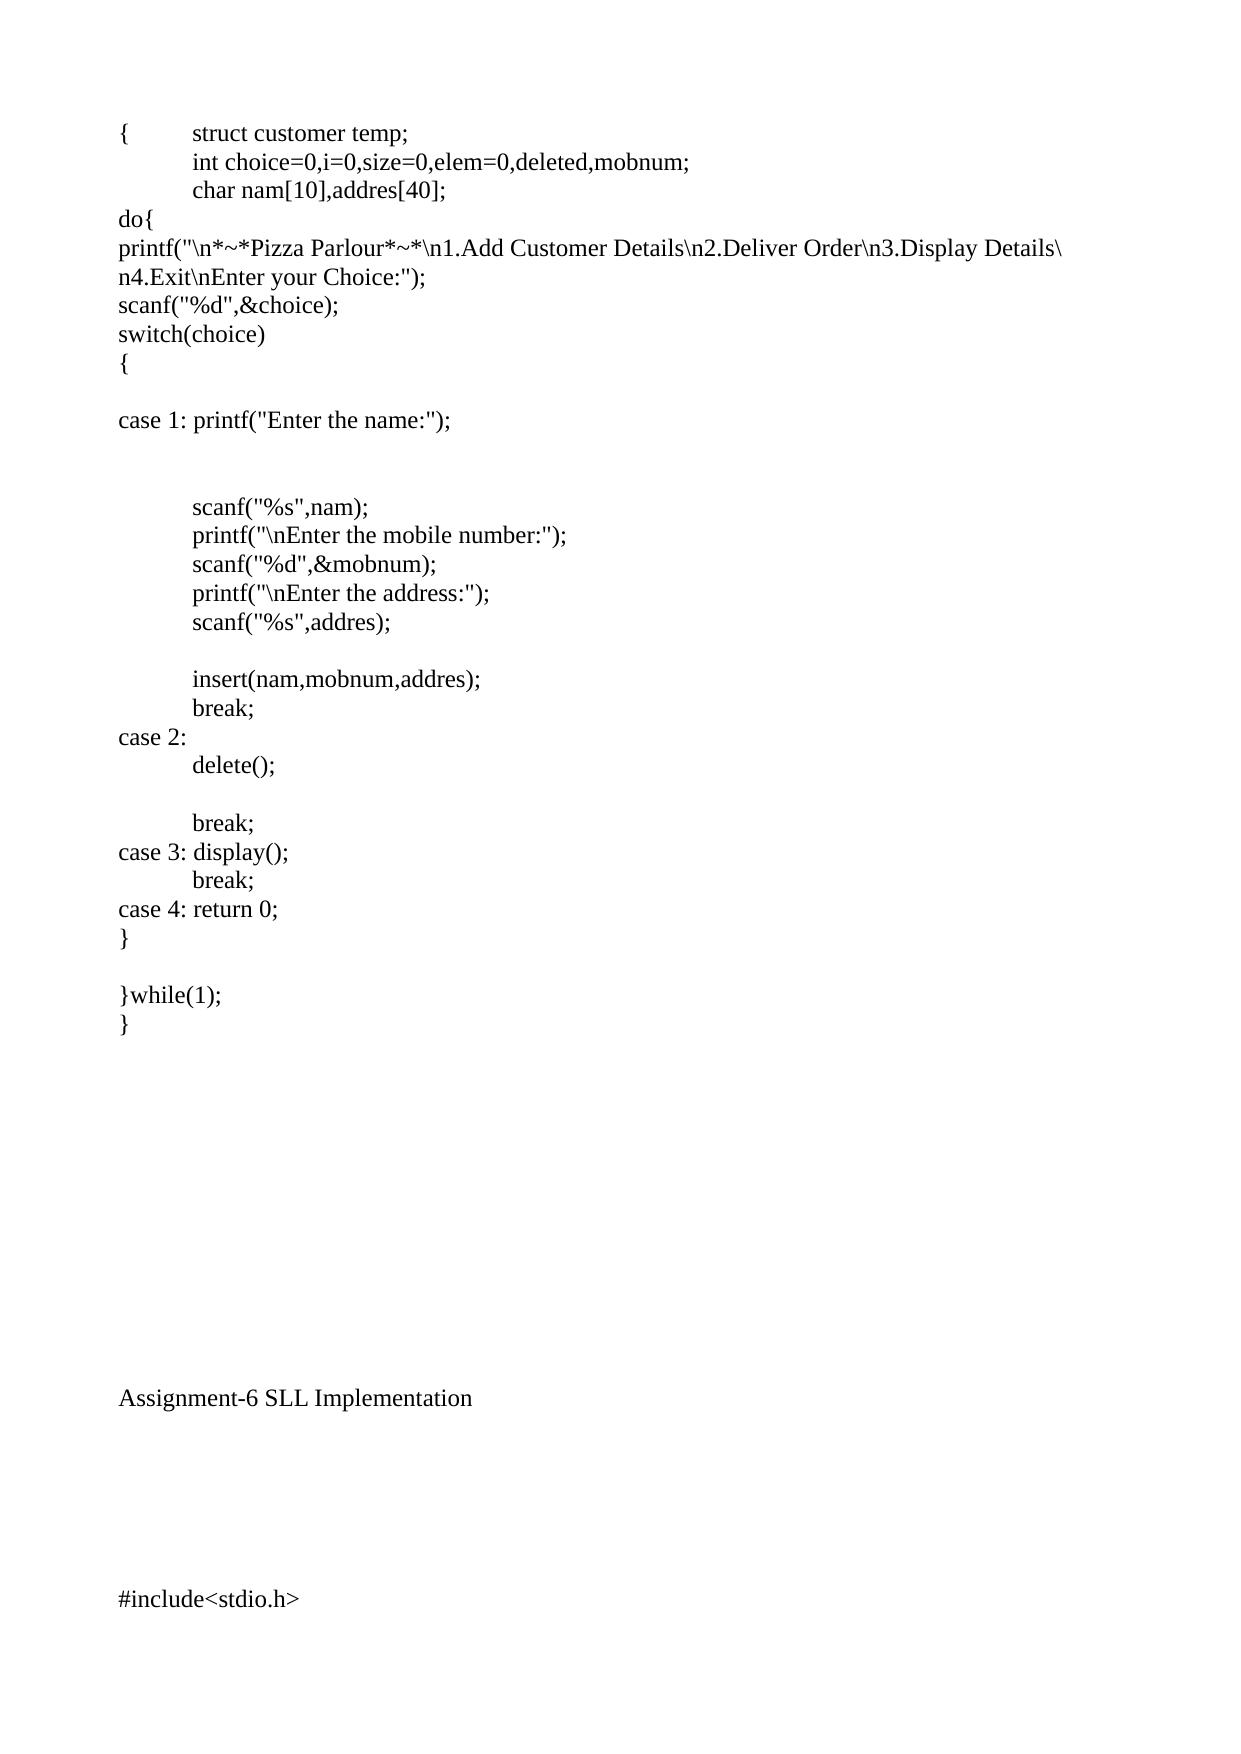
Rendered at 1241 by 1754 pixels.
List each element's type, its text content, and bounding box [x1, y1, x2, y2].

text } [118, 1009, 1122, 1038]
text { [118, 348, 1122, 377]
text scanf("%d",&choice); [118, 291, 1122, 319]
text delete(); [118, 751, 1122, 779]
text break; [118, 808, 1122, 837]
text switch(choice) [118, 319, 1122, 348]
text case 1: printf("Enter the name:"); [118, 406, 1122, 434]
text case 4: return 0; [118, 894, 1122, 923]
text printf("\n*~*Pizza Parlour*~*\n1.Add Customer Details\n2.Deliver Order\n3.Display Details\n4.Exit\nEnter your Choice:"); [118, 233, 1122, 291]
text insert(nam,mobnum,addres); [118, 664, 1122, 693]
text case 2: [118, 722, 1122, 751]
text printf("\nEnter the mobile number:"); [118, 521, 1122, 549]
text #include<stdio.h> [118, 1584, 1122, 1613]
text int choice=0,i=0,size=0,elem=0,deleted,mobnum; [118, 147, 1122, 176]
text Assignment-6 SLL Implementation [118, 1383, 1122, 1412]
text scanf("%d",&mobnum); [118, 549, 1122, 578]
text break; [118, 866, 1122, 894]
text char nam[10],addres[40]; [118, 176, 1122, 204]
text }while(1); [118, 981, 1122, 1009]
text printf("\nEnter the address:"); [118, 578, 1122, 607]
text do{ [118, 204, 1122, 233]
text scanf("%s",addres); [118, 607, 1122, 636]
text } [118, 923, 1122, 952]
text case 3: display(); [118, 837, 1122, 866]
text break; [118, 693, 1122, 722]
text scanf("%s",nam); [118, 492, 1122, 521]
text { struct customer temp; [118, 118, 1122, 147]
